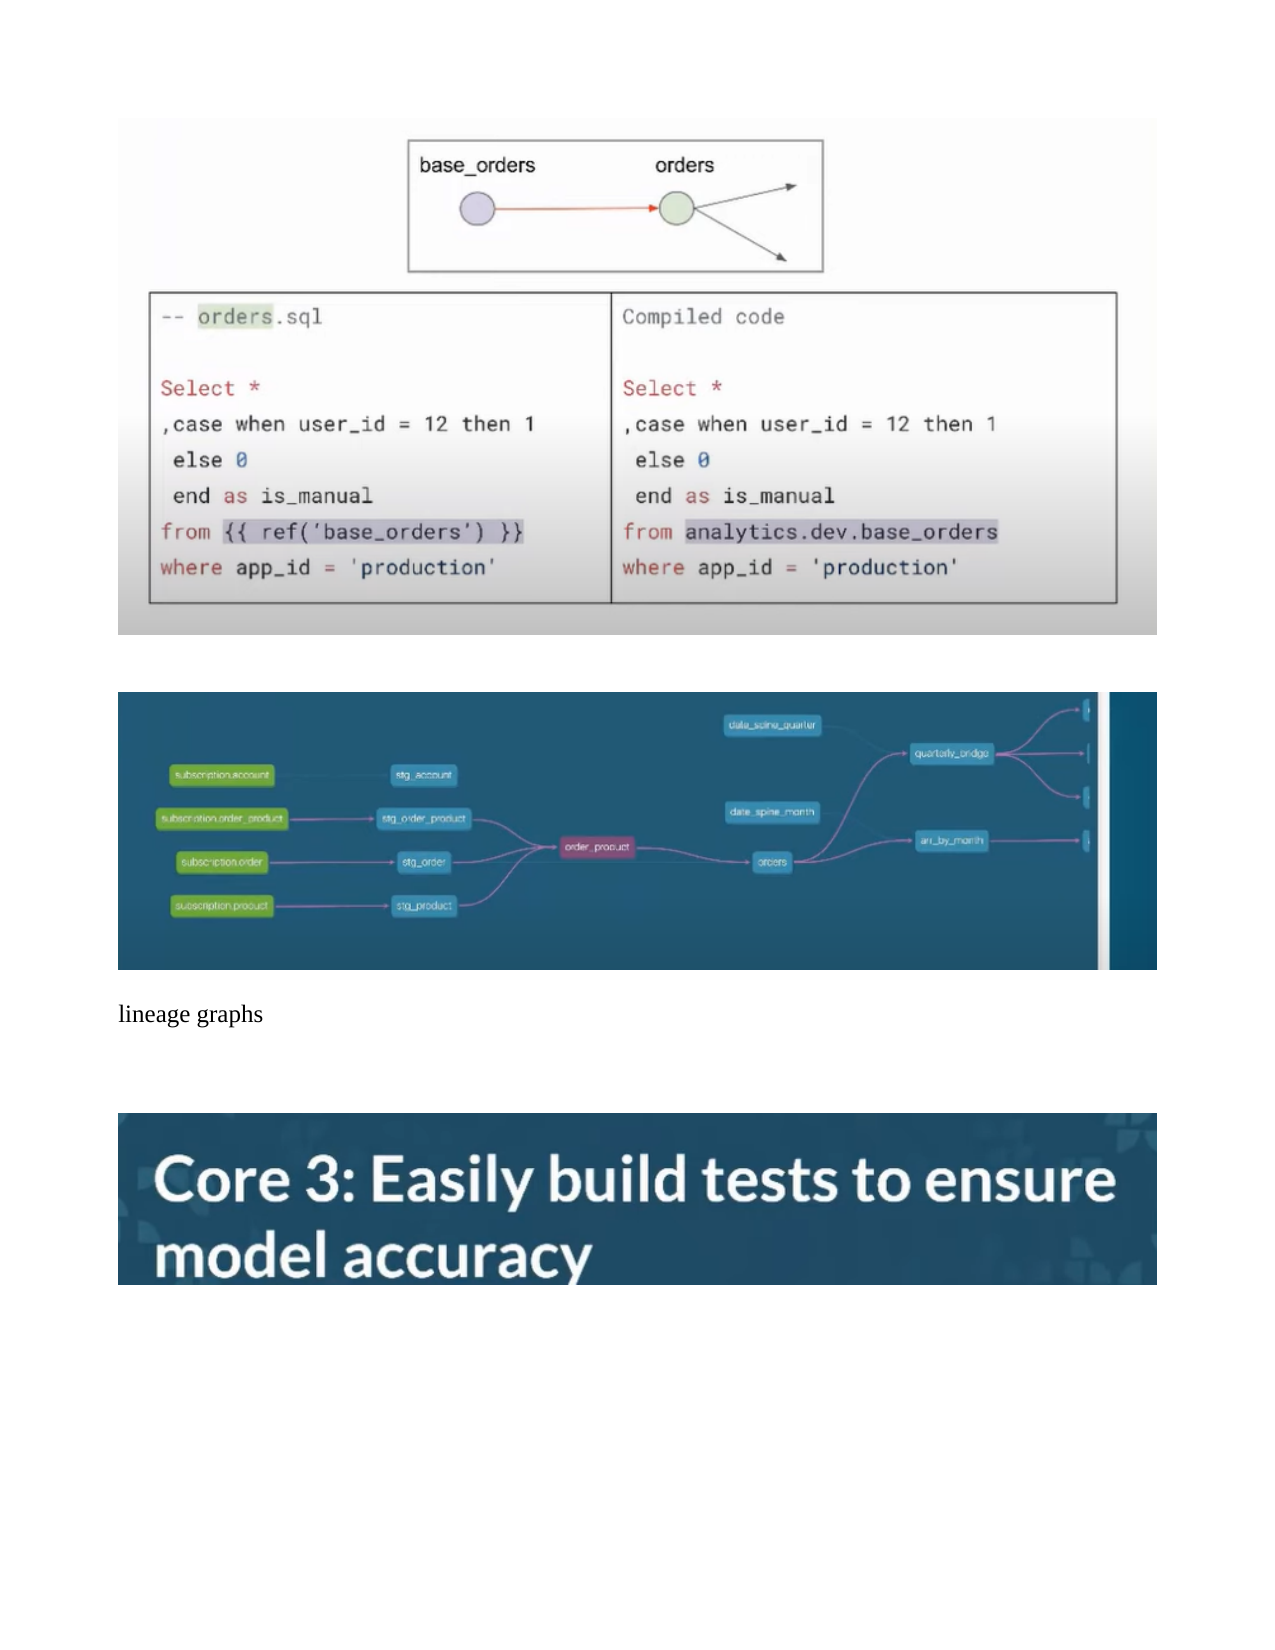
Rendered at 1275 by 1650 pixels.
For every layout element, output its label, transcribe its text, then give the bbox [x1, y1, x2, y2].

picture [118, 1113, 1157, 1285]
text lineage graphs [118, 999, 1157, 1027]
picture [118, 118, 1157, 635]
picture [118, 692, 1157, 970]
